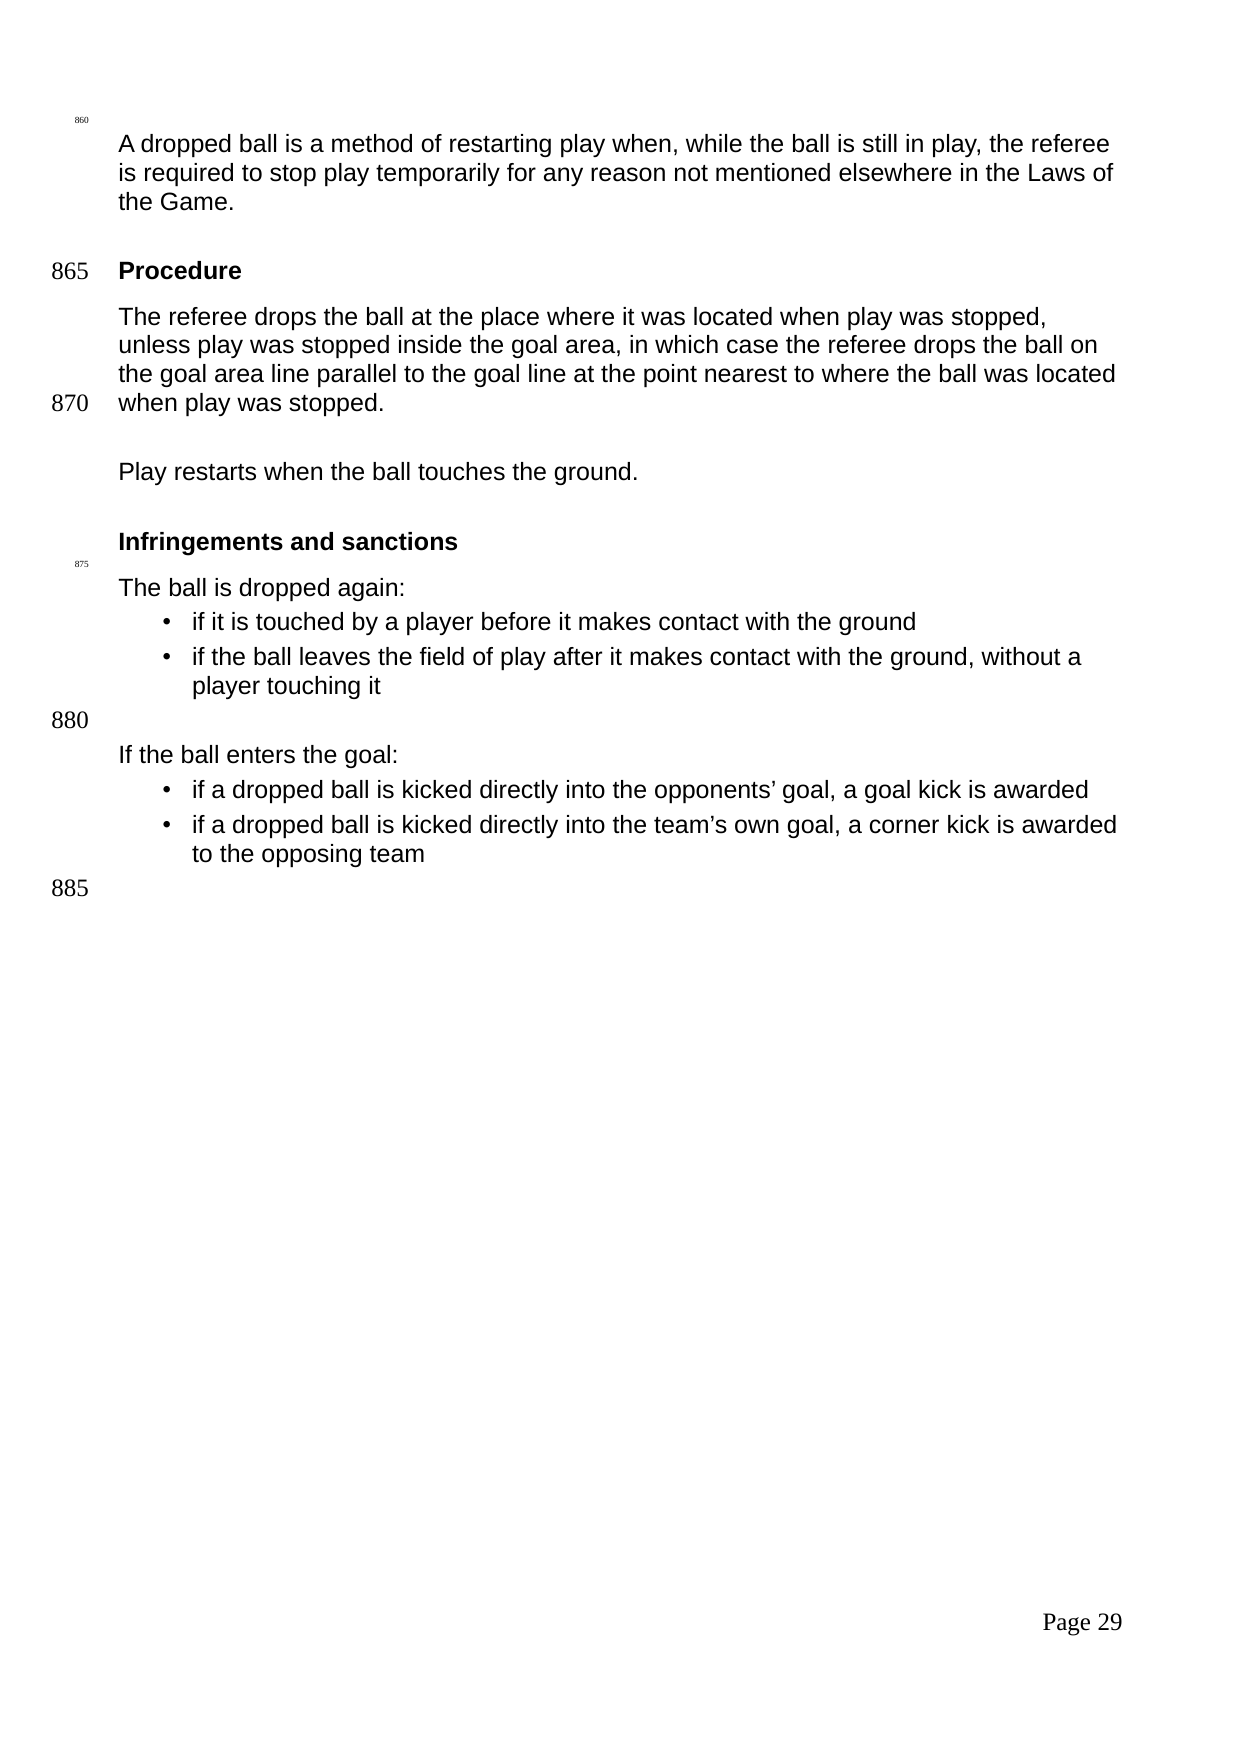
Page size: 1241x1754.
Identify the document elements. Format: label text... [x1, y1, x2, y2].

text The ball is dropped again: [118, 561, 1122, 601]
list if the ball leaves the field of play after it makes contact with the ground, without a player touching it [162, 642, 1122, 699]
list if a dropped ball is kicked directly into the team’s own goal, a corner kick is awarded to the opposing team [162, 810, 1122, 867]
text Infringements and sanctions [118, 527, 1122, 556]
text Procedure [118, 256, 1122, 285]
list if a dropped ball is kicked directly into the opponents’ goal, a goal kick is awarded [162, 775, 1122, 804]
text If the ball enters the goal: [118, 740, 1122, 769]
text Play restarts when the ball touches the ground. [118, 457, 1122, 486]
text The referee drops the ball at the place where it was located when play was stopped, unless play was stopped inside the goal area, in which case the referee drops the ball on the goal area line parallel to the goal line at the point nearest to where the ball was located when play was stopped. [118, 291, 1122, 417]
text A dropped ball is a method of restarting play when, while the ball is still in play, the referee is required to stop play temporarily for any reason not mentioned elsewhere in the Laws of the Game. [118, 118, 1122, 215]
list if it is touched by a player before it makes contact with the ground [162, 607, 1122, 636]
